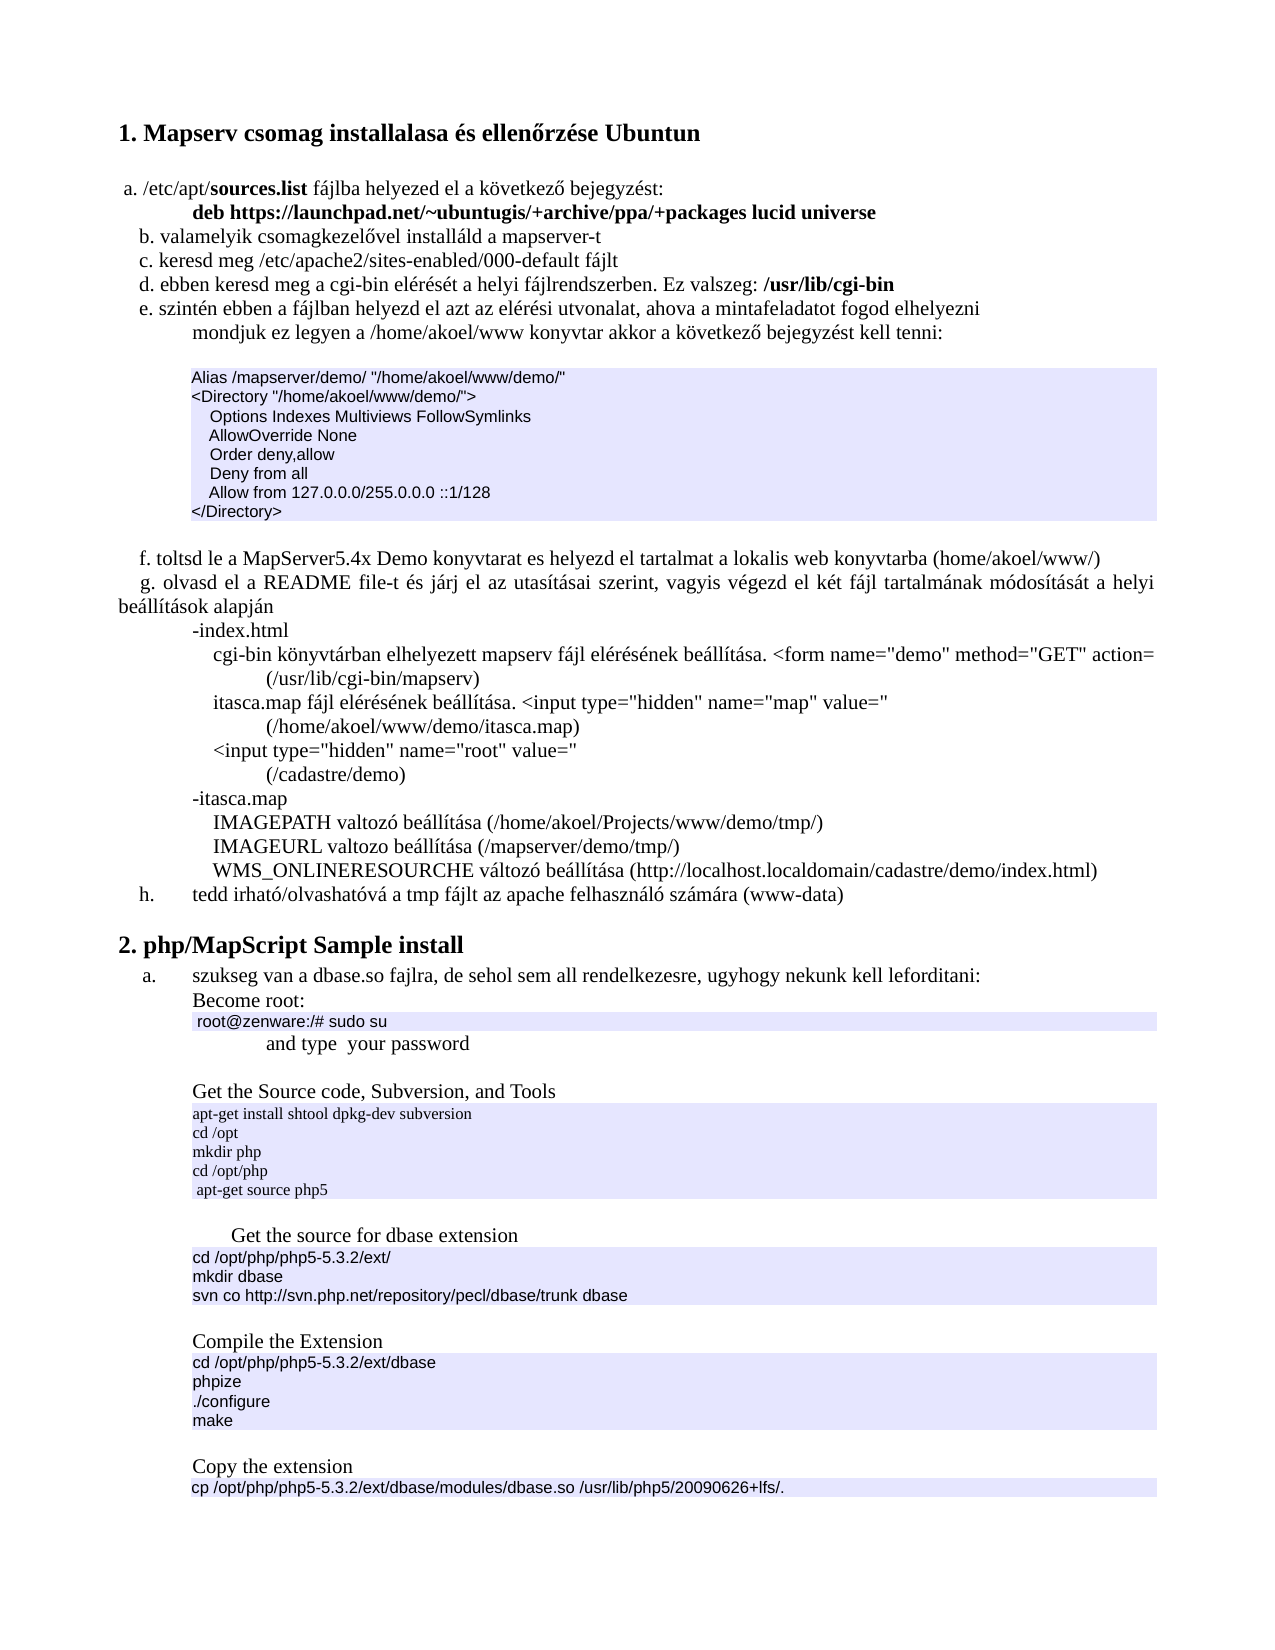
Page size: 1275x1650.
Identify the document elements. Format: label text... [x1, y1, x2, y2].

text f. toltsd le a MapServer5.4x Demo konyvtarat es helyezd el tartalmat a lokalis web konyvtarba (home/akoel/www/) [118, 546, 1157, 569]
text a. szukseg van a dbase.so fajlra, de sehol sem all rendelkezesre, ugyhogy nekunk kell leforditani: [118, 959, 1157, 988]
text root@zenware:/# sudo su [192, 1012, 1157, 1031]
text cd /opt/php [192, 1161, 1157, 1180]
text itasca.map fájl elérésének beállítása. <input type="hidden" name="map" value=" [118, 690, 1157, 714]
text Become root: [118, 988, 1157, 1012]
text mondjuk ez legyen a /home/akoel/www konyvtar akkor a következő bejegyzést kell tenni: [118, 320, 1157, 344]
text 2. php/MapScript Sample install [118, 931, 1157, 959]
text d. ebben keresd meg a cgi-bin elérését a helyi fájlrendszerben. Ez valszeg: /usr/lib/cgi-bin [118, 272, 1157, 296]
text -itasca.map [118, 786, 1157, 810]
text Compile the Extension [118, 1329, 1157, 1353]
text <Directory "/home/akoel/www/demo/"> [191, 387, 1157, 406]
text 1. Mapserv csomag installalasa és ellenőrzése Ubuntun [118, 118, 1157, 147]
text c. keresd meg /etc/apache2/sites-enabled/000-default fájlt [118, 248, 1157, 272]
text a. /etc/apt/sources.list fájlba helyezed el a következő bejegyzést: [118, 176, 1157, 200]
text phpize [192, 1372, 1157, 1391]
text cd /opt [192, 1123, 1157, 1142]
text Get the Source code, Subversion, and Tools [118, 1079, 1157, 1103]
text AllowOverride None [191, 426, 1157, 445]
text and type your password [118, 1031, 1157, 1055]
text </Directory> [191, 502, 1157, 521]
text IMAGEURL valtozo beállítása (/mapserver/demo/tmp/) [118, 834, 1157, 858]
text Alias /mapserver/demo/ "/home/akoel/www/demo/" [191, 368, 1157, 387]
text apt-get install shtool dpkg-dev subversion [192, 1103, 1157, 1123]
text Options Indexes Multiviews FollowSymlinks [191, 406, 1157, 426]
text IMAGEPATH valtozó beállítása (/home/akoel/Projects/www/demo/tmp/) [118, 810, 1157, 834]
text Get the source for dbase extension [157, 1223, 1157, 1247]
text cd /opt/php/php5-5.3.2/ext/dbase [192, 1353, 1157, 1372]
text cp /opt/php/php5-5.3.2/ext/dbase/modules/dbase.so /usr/lib/php5/20090626+lfs/. [191, 1478, 1157, 1497]
text (/home/akoel/www/demo/itasca.map) [118, 714, 1157, 738]
text h. tedd irható/olvashatóvá a tmp fájlt az apache felhasználó számára (www-data) [118, 882, 1157, 906]
text mkdir dbase [192, 1267, 1157, 1286]
text Copy the extension [118, 1454, 1157, 1478]
text make [192, 1411, 1157, 1430]
text cgi-bin könyvtárban elhelyezett mapserv fájl elérésének beállítása. <form name="demo" method="GET" action= [118, 642, 1157, 666]
text g. olvasd el a README file-t és járj el az utasításai szerint, vagyis végezd el két fájl tartalmának módosítását a helyi beállítások alapján [118, 569, 1157, 618]
text <input type="hidden" name="root" value=" [118, 738, 1157, 762]
text e. szintén ebben a fájlban helyezd el azt az elérési utvonalat, ahova a mintafeladatot fogod elhelyezni [118, 296, 1157, 320]
text apt-get source php5 [192, 1180, 1157, 1199]
text (/usr/lib/cgi-bin/mapserv) [118, 666, 1157, 690]
text Order deny,allow [191, 445, 1157, 464]
text mkdir php [192, 1142, 1157, 1161]
text deb https://launchpad.net/~ubuntugis/+archive/ppa/+packages lucid universe [118, 200, 1157, 224]
text cd /opt/php/php5-5.3.2/ext/ [192, 1247, 1157, 1267]
text -index.html [118, 618, 1157, 642]
text WMS_ONLINERESOURCHE változó beállítása (http://localhost.localdomain/cadastre/demo/index.html) [118, 858, 1157, 882]
text svn co http://svn.php.net/repository/pecl/dbase/trunk dbase [192, 1286, 1157, 1305]
text Deny from all [191, 464, 1157, 483]
text Allow from 127.0.0.0/255.0.0.0 ::1/128 [191, 483, 1157, 502]
text b. valamelyik csomagkezelővel installáld a mapserver-t [118, 224, 1157, 248]
text (/cadastre/demo) [118, 762, 1157, 786]
text ./configure [192, 1391, 1157, 1411]
